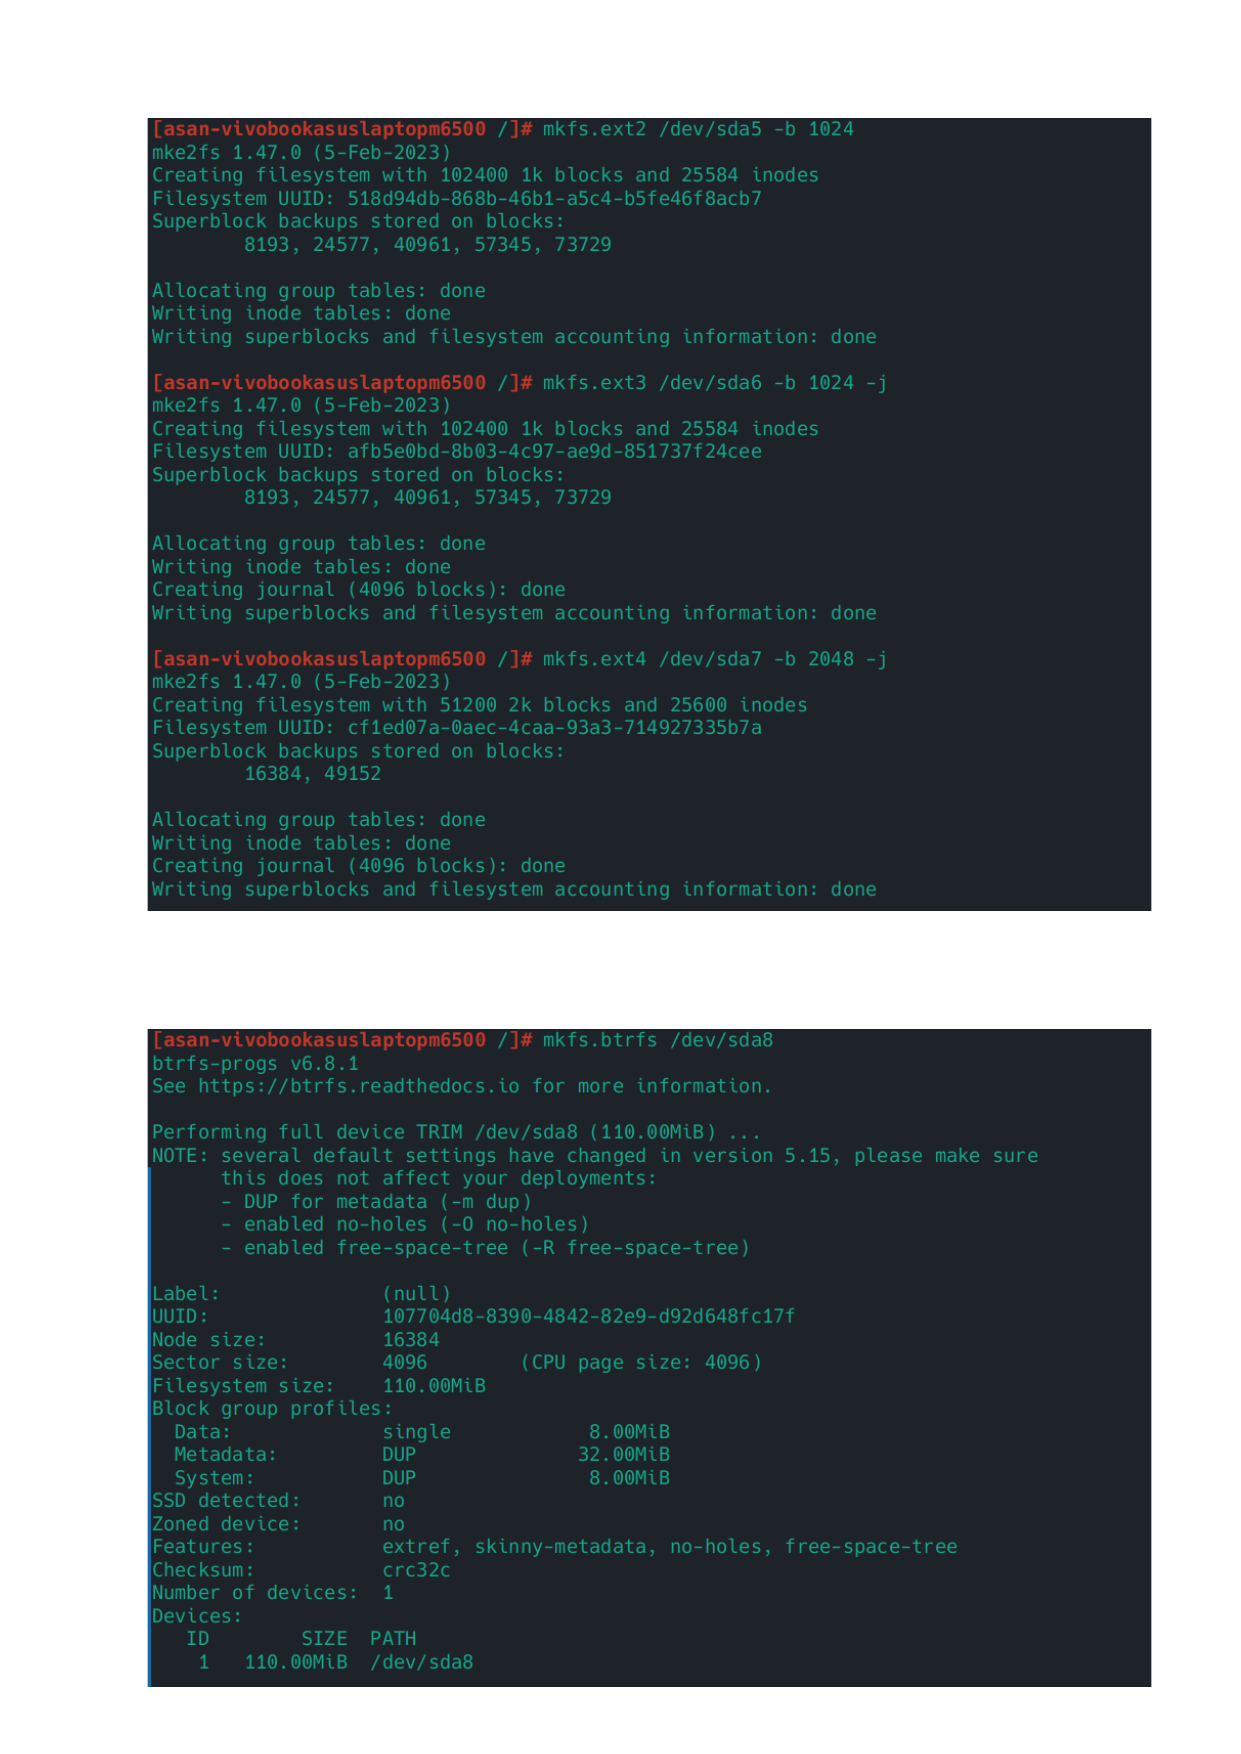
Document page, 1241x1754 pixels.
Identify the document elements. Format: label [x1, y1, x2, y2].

picture [147, 1029, 1152, 1687]
picture [147, 118, 1152, 911]
